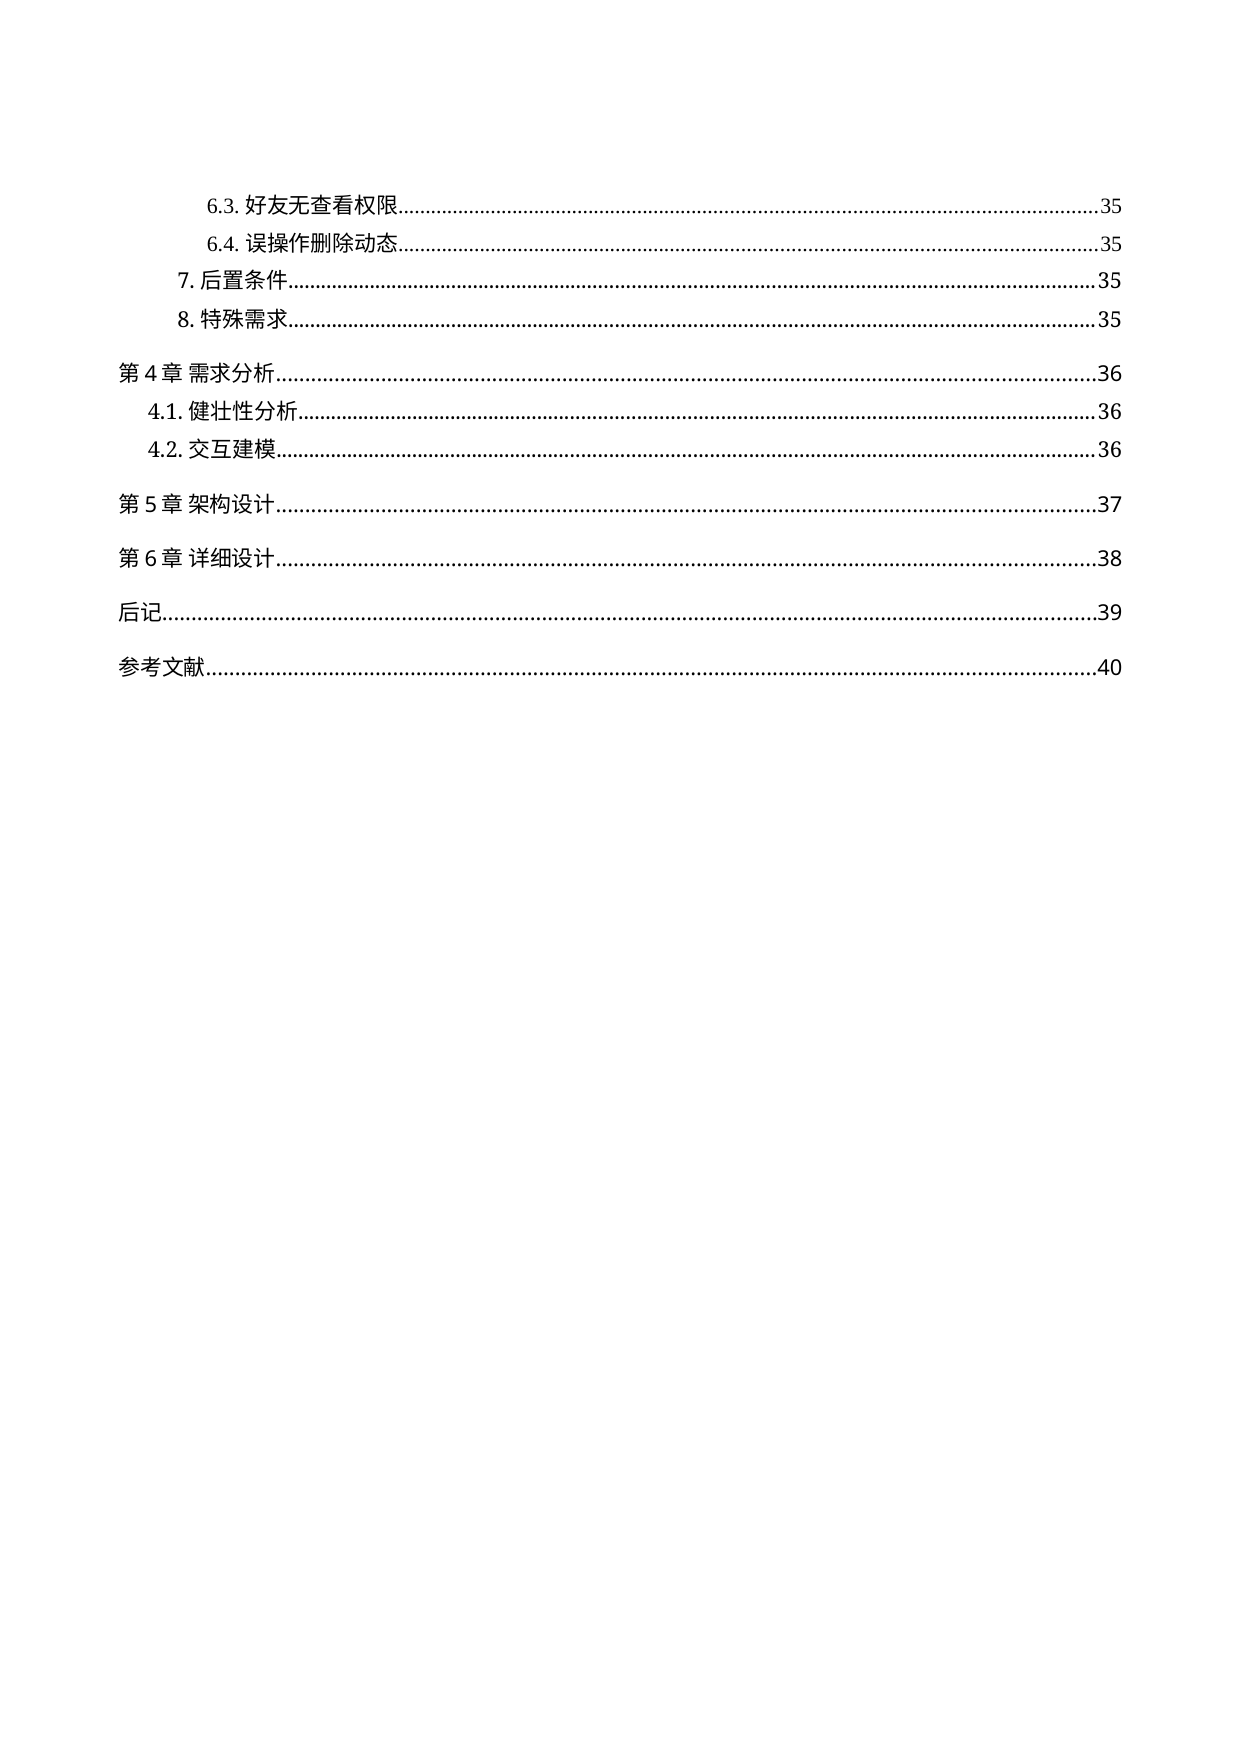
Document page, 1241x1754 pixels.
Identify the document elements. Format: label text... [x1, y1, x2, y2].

text 后记 39 [118, 595, 1122, 627]
text 4.2. 交互建模 36 [148, 432, 1122, 464]
text 第5章 架构设计 37 [118, 487, 1122, 518]
text 参考文献 40 [118, 650, 1122, 681]
text 7. 后置条件 35 [177, 263, 1122, 295]
text 6.4. 误操作删除动态 35 [207, 226, 1122, 257]
text 第4章 需求分析 36 [118, 356, 1122, 388]
text 第6章 详细设计 38 [118, 541, 1122, 573]
text 8. 特殊需求 35 [177, 302, 1122, 333]
text 6.3. 好友无查看权限 35 [207, 188, 1122, 219]
text 4.1. 健壮性分析 36 [148, 394, 1122, 426]
